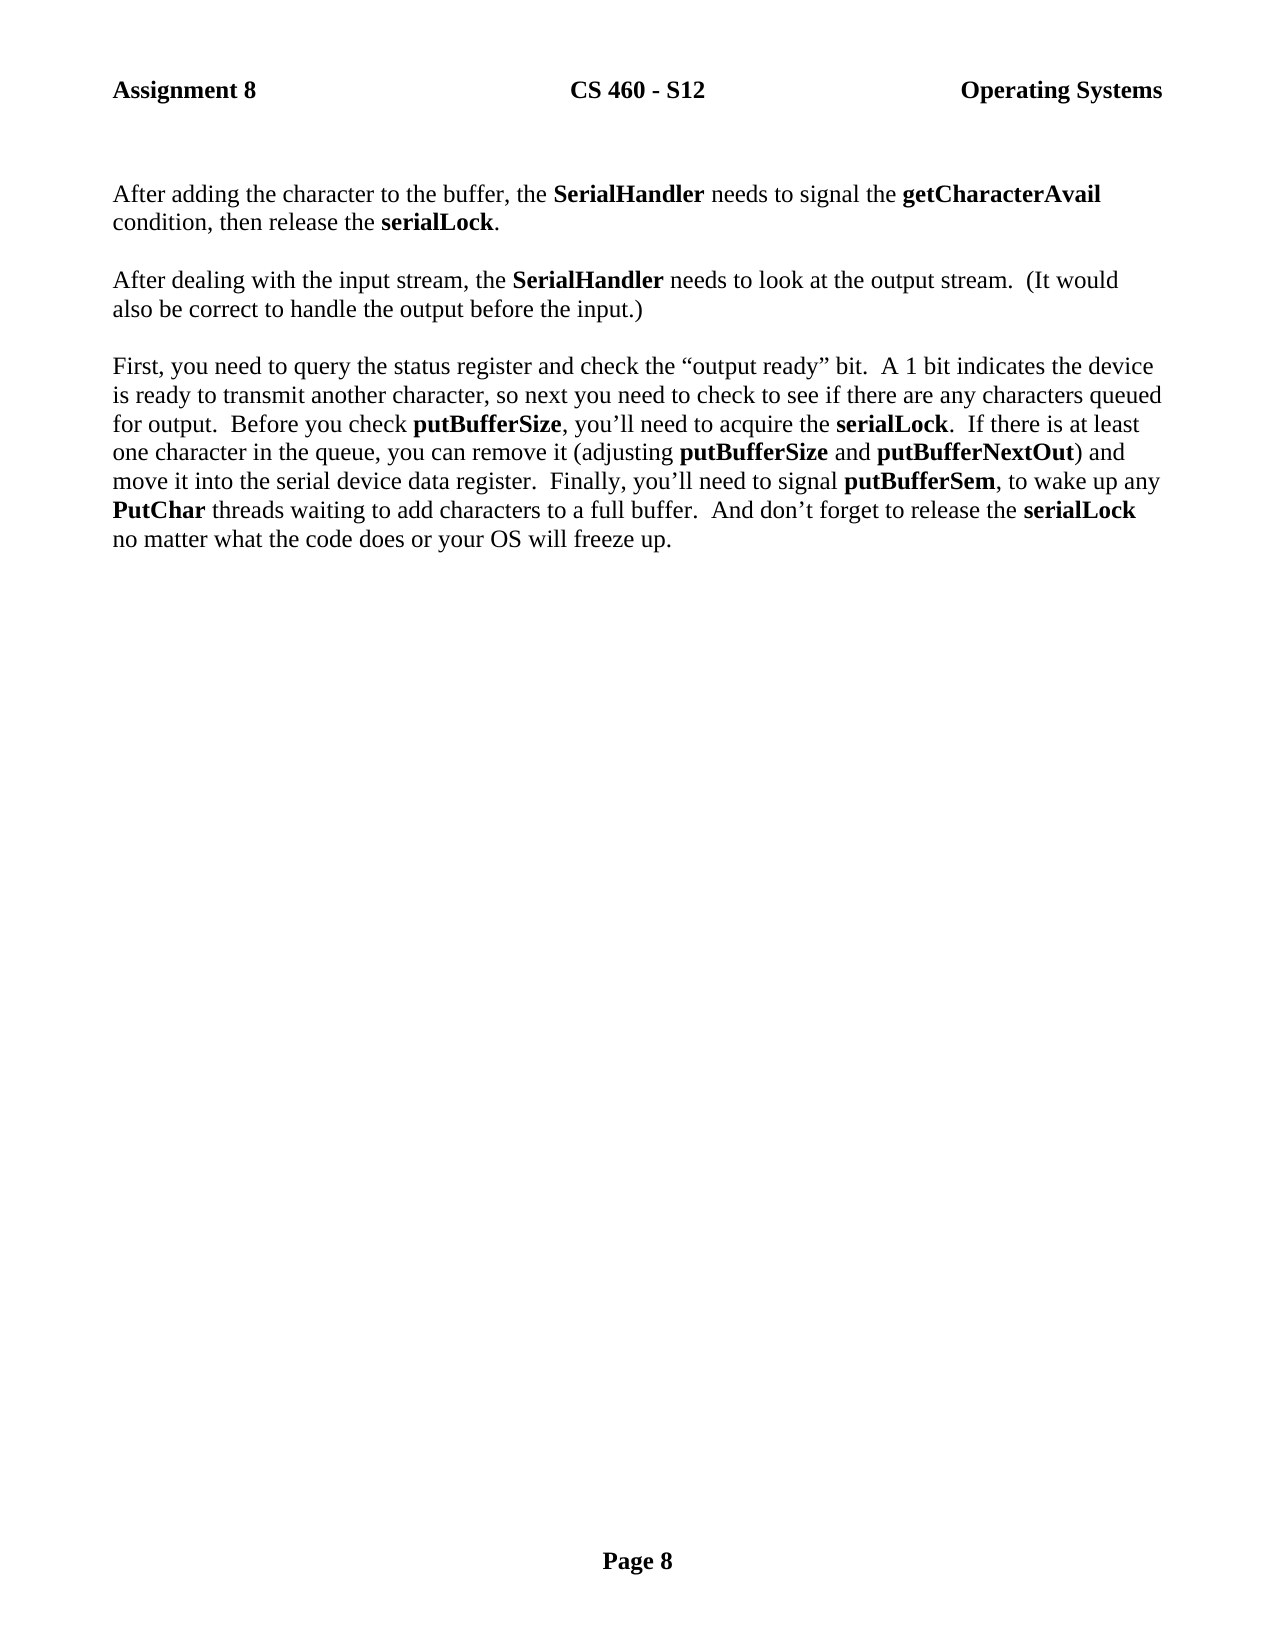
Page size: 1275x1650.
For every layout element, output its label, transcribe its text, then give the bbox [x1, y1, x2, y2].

text After dealing with the input stream, the SerialHandler needs to look at the output stream. (It would also be correct to handle the output before the input.) [112, 265, 1162, 322]
text After adding the character to the buffer, the SerialHandler needs to signal the getCharacterAvail condition, then release the serialLock. [112, 179, 1162, 236]
text First, you need to query the status register and check the “output ready” bit. A 1 bit indicates the device is ready to transmit another character, so next you need to check to see if there are any characters queued for output. Before you check putBufferSize, you’ll need to acquire the serialLock. If there is at least one character in the queue, you can remove it (adjusting putBufferSize and putBufferNextOut) and move it into the serial device data register. Finally, you’ll need to signal putBufferSem, to wake up any PutChar threads waiting to add characters to a full buffer. And don’t forget to release the serialLock no matter what the code does or your OS will freeze up. [112, 351, 1162, 552]
